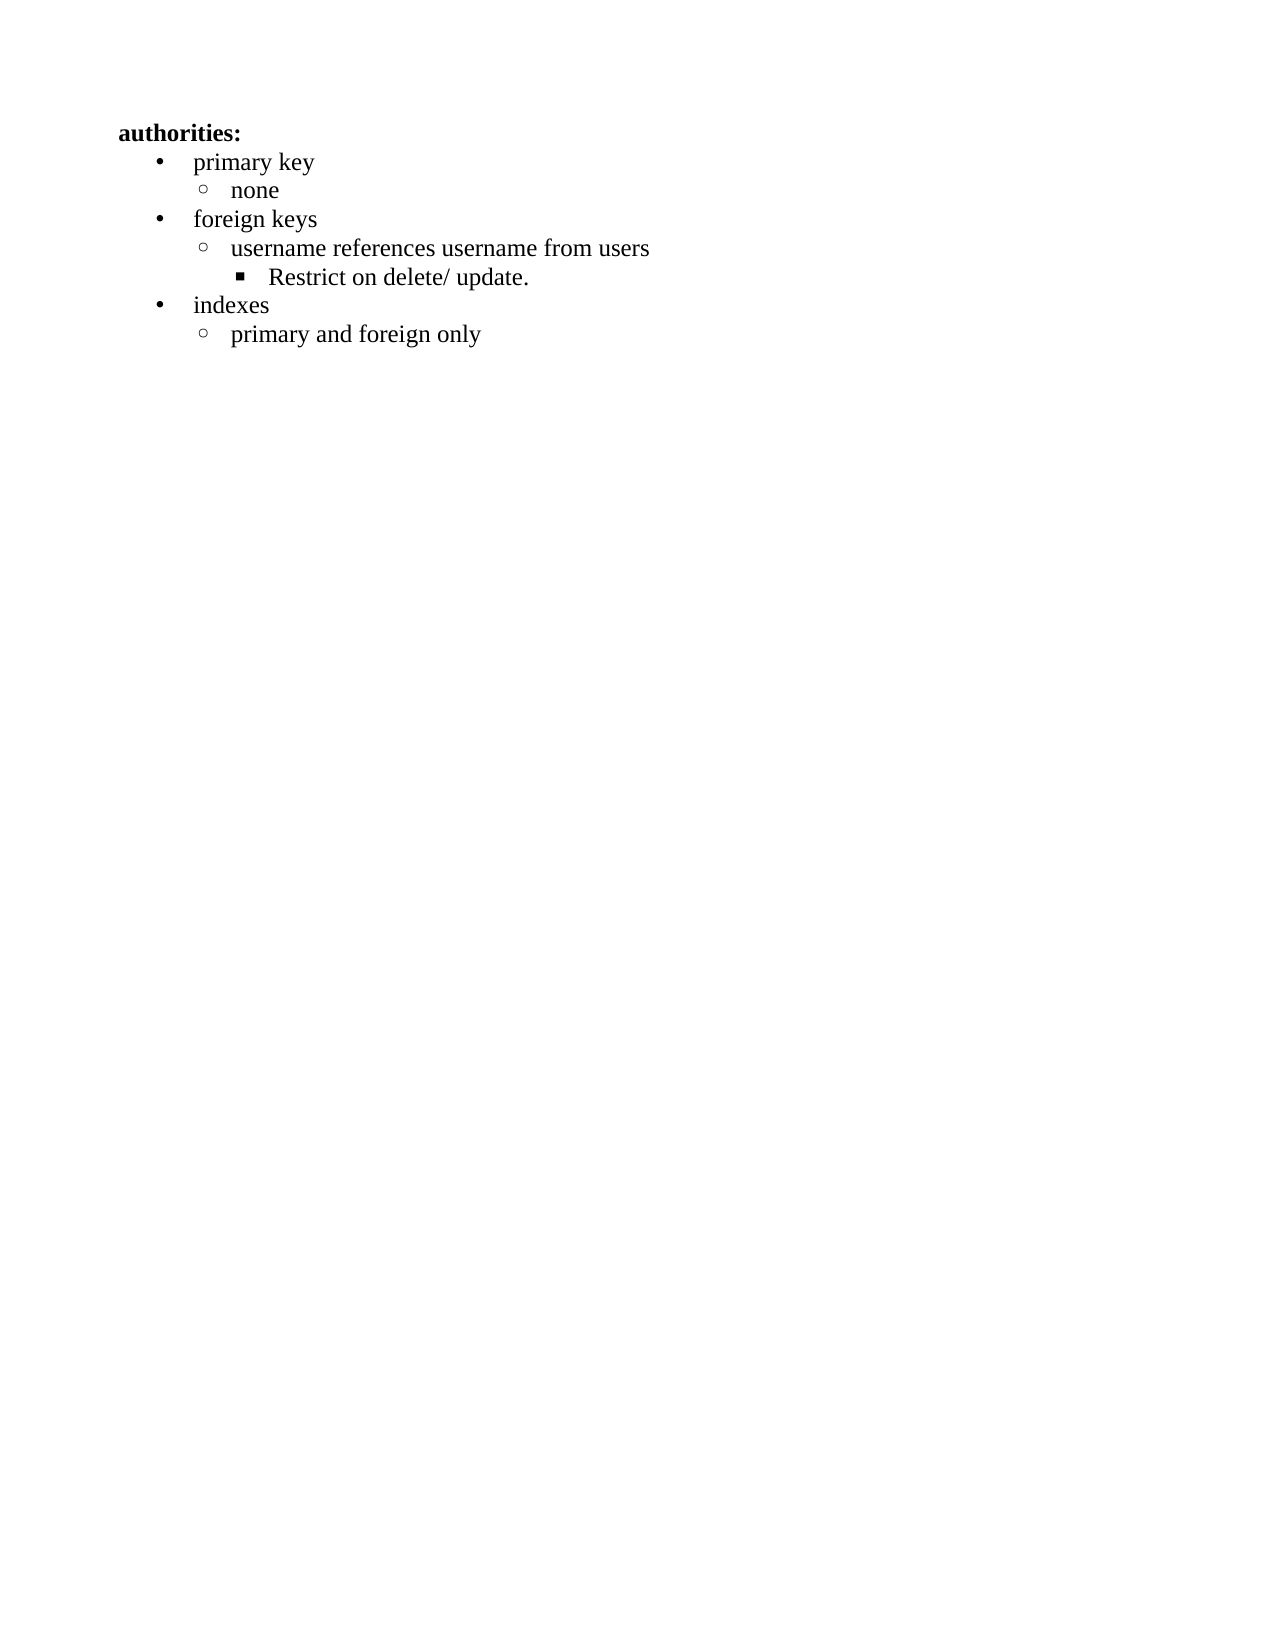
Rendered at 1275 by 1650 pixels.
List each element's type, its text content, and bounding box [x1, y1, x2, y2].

list Restrict on delete/ update. [231, 262, 1157, 291]
list indexes [156, 291, 1157, 319]
list none [193, 176, 1157, 204]
list primary and foreign only [193, 319, 1157, 348]
list username references username from users [193, 233, 1157, 262]
list foreign keys [156, 204, 1157, 233]
list primary key [156, 147, 1157, 176]
text authorities: [118, 118, 1157, 147]
